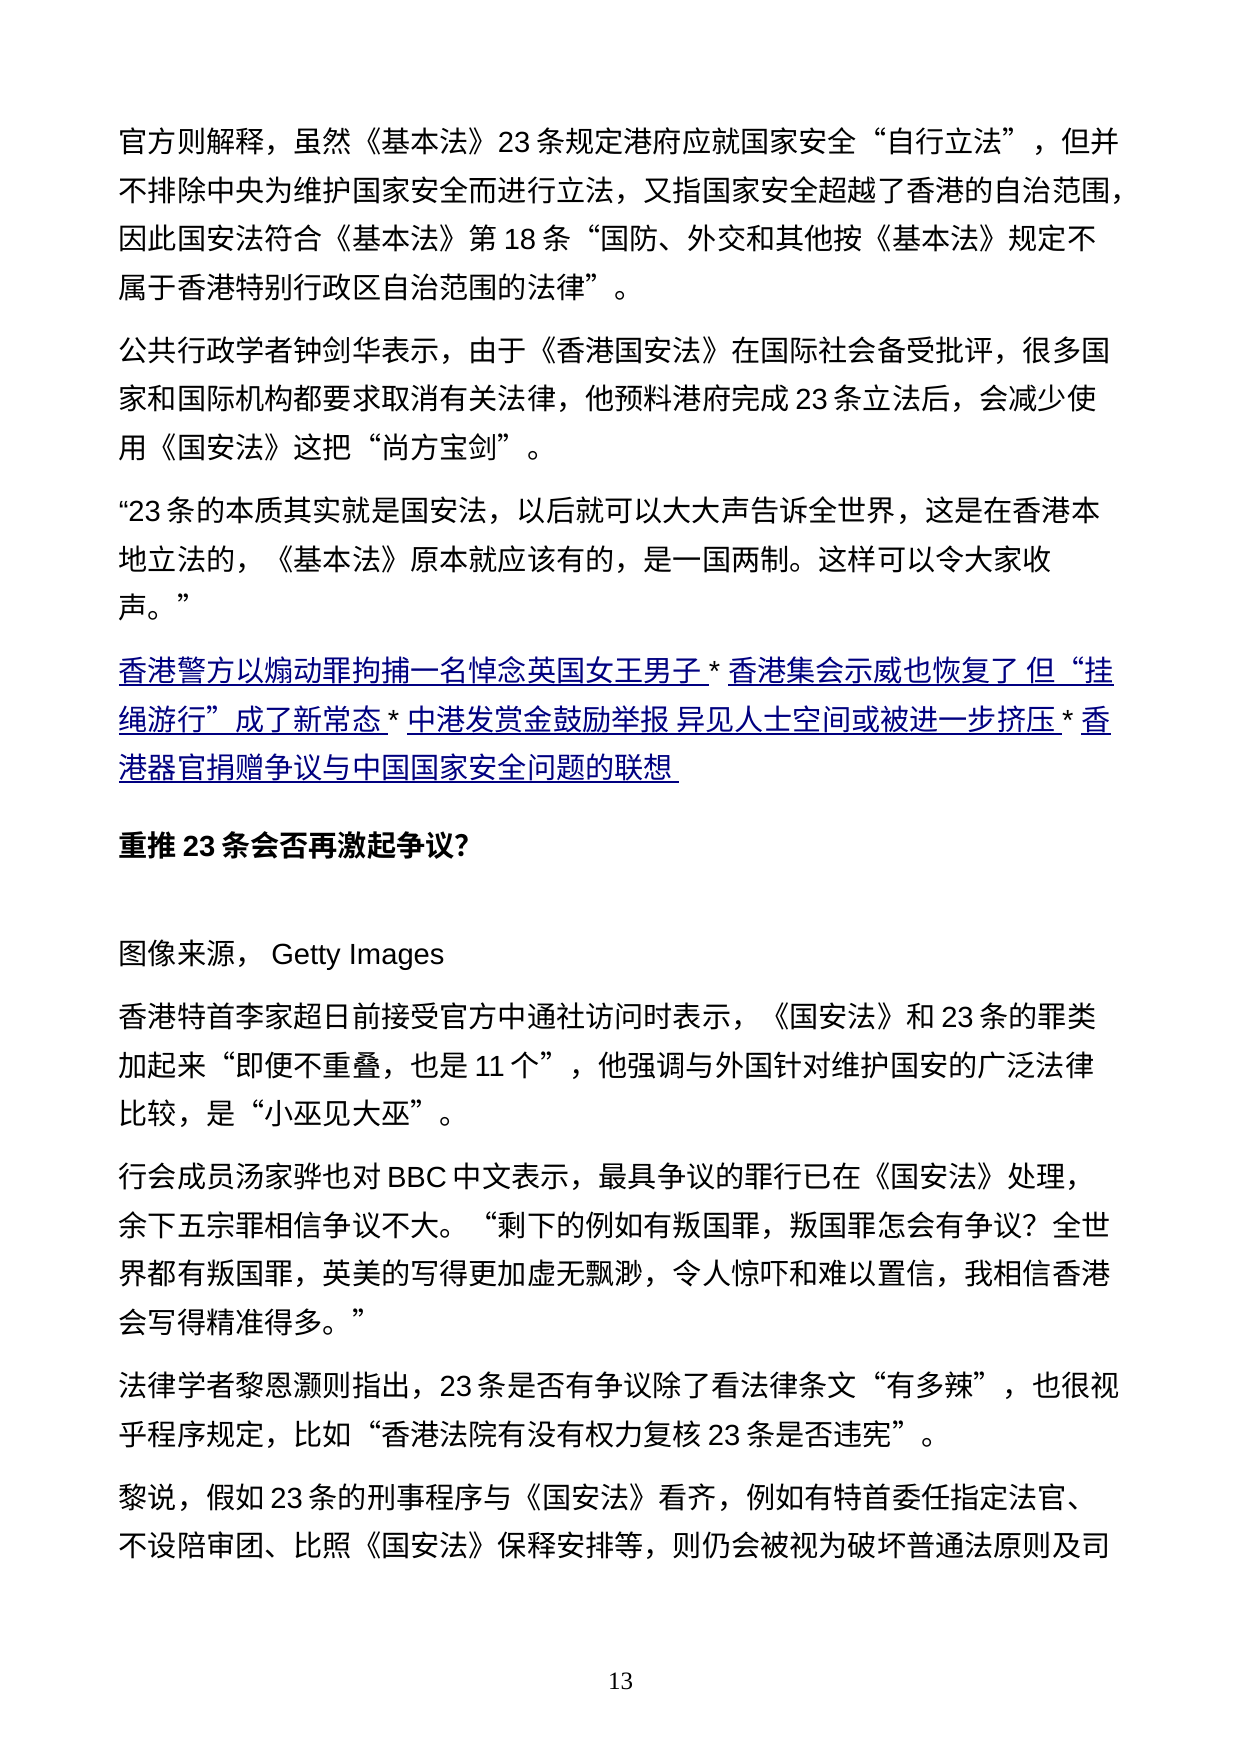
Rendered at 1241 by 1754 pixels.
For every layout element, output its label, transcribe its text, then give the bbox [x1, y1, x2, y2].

text 法律学者黎恩灏则指出，23条是否有争议除了看法律条文“有多辣”，也很视乎程序规定，比如“香港法院有没有权力复核23条是否违宪”。 [118, 1362, 1122, 1453]
text 行会成员汤家骅也对BBC中文表示，最具争议的罪行已在《国安法》处理，余下五宗罪相信争议不大。“剩下的例如有叛国罪，叛国罪怎会有争议？全世界都有叛国罪，英美的写得更加虚无飘渺，令人惊吓和难以置信，我相信香港会写得精准得多。” [118, 1154, 1122, 1342]
subtitle 重推23条会否再激起争议？ [118, 822, 1122, 865]
text 香港特首李家超日前接受官方中通社访问时表示，《国安法》和23条的罪类加起来“即便不重叠，也是11个”，他强调与外国针对维护国安的广泛法律比较，是“小巫见大巫”。 [118, 993, 1122, 1133]
text 香港警方以煽动罪拘捕一名悼念英国女王男子 * 香港集会示威也恢复了 但“挂绳游行”成了新常态 * 中港发赏金鼓励举报 异见人士空间或被进一步挤压 * 香港器官捐赠争议与中国国家安全问题的联想 [118, 648, 1122, 787]
text 黎说，假如23条的刑事程序与《国安法》看齐，例如有特首委任指定法官、不设陪审团、比照《国安法》保释安排等，则仍会被视为破坏普通法原则及司 [118, 1474, 1122, 1565]
text 官方则解释，虽然《基本法》23条规定港府应就国家安全“自行立法”，但并不排除中央为维护国家安全而进行立法，又指国家安全超越了香港的自治范围，因此国安法符合《基本法》第18条“国防、外交和其他按《基本法》规定不属于香港特别行政区自治范围的法律”。 [118, 118, 1122, 306]
text 公共行政学者钟剑华表示，由于《香港国安法》在国际社会备受批评，很多国家和国际机构都要求取消有关法律，他预料港府完成23条立法后，会减少使用《国安法》这把“尚方宝剑”。 [118, 327, 1122, 467]
text 图像来源， Getty Images [118, 930, 1122, 973]
text “23条的本质其实就是国安法，以后就可以大大声告诉全世界，这是在香港本地立法的，《基本法》原本就应该有的，是一国两制。这样可以令大家收声。” [118, 487, 1122, 627]
